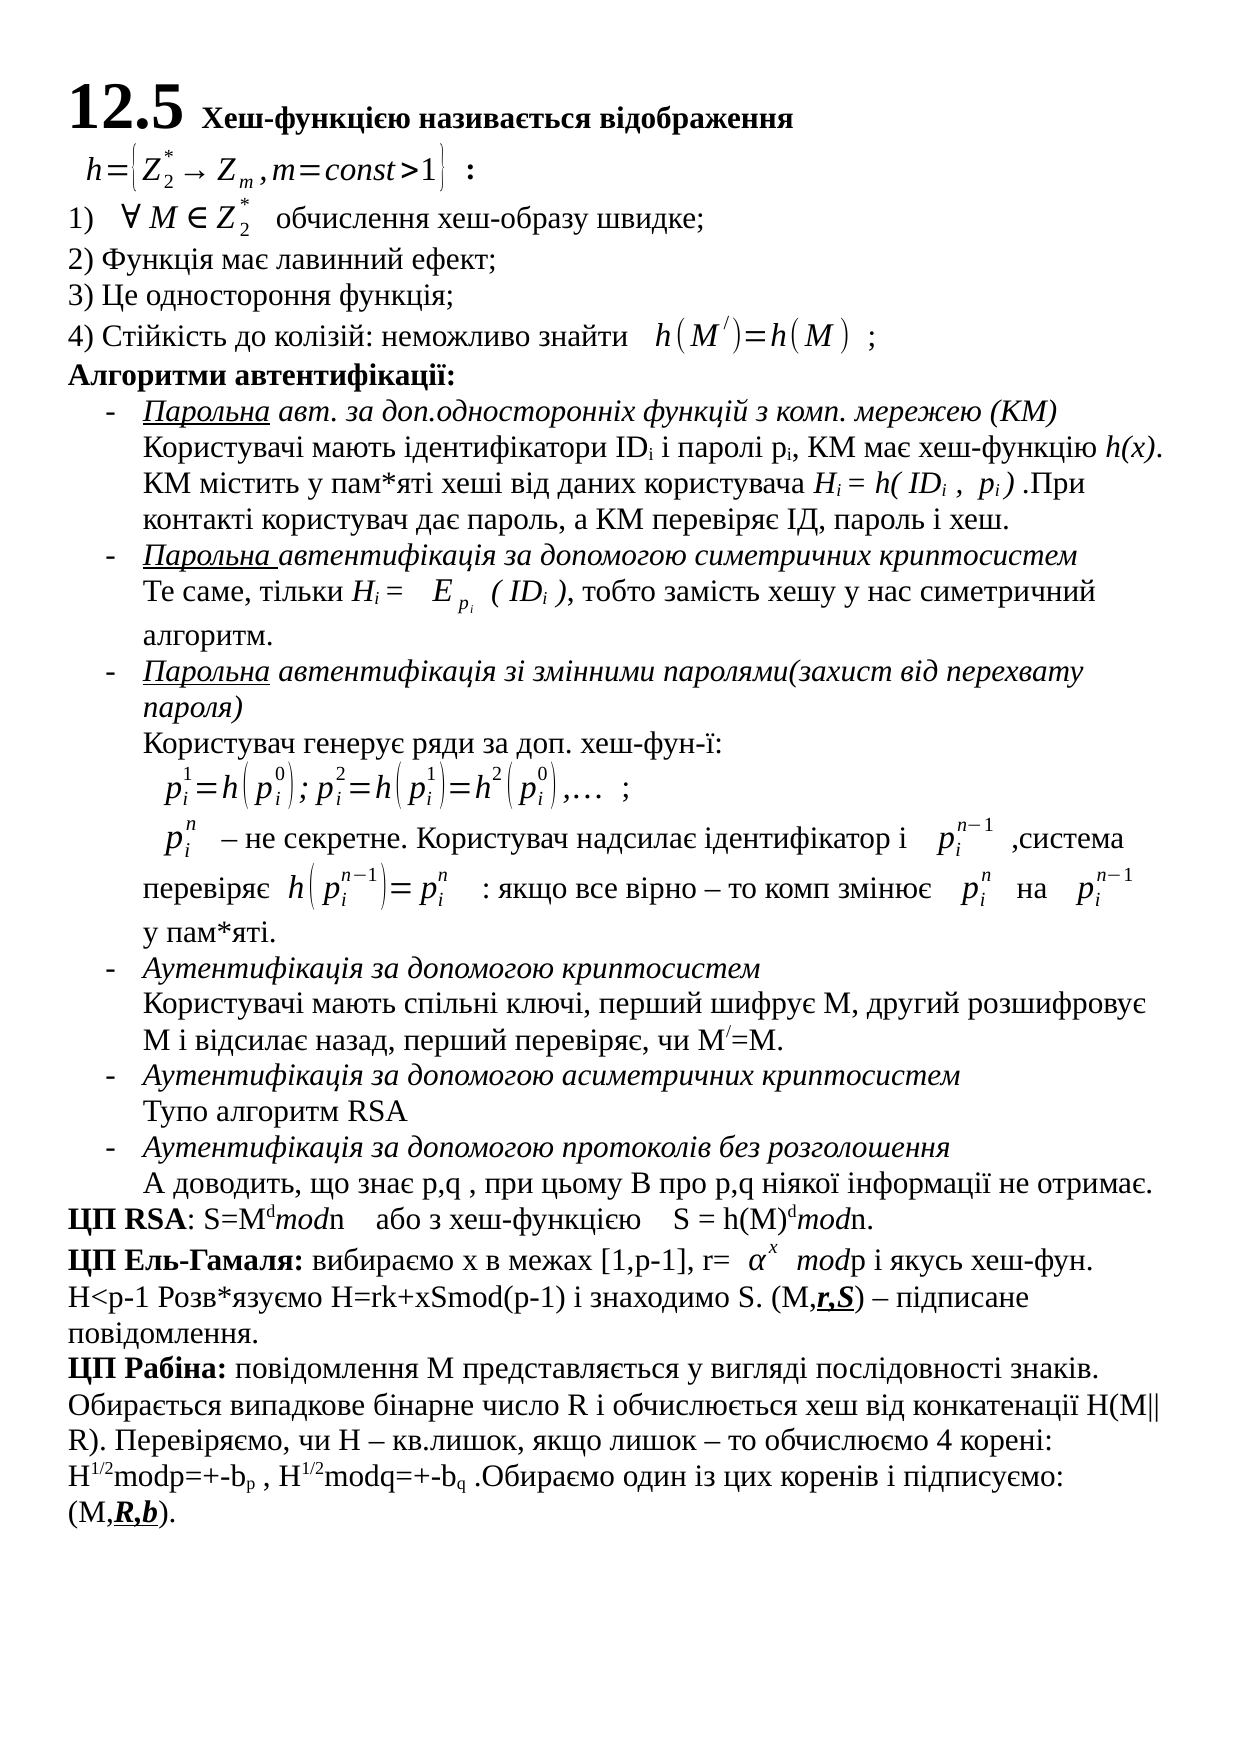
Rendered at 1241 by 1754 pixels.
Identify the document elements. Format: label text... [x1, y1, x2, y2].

text Алгоритми автентифікації: [68, 356, 1163, 392]
list Парольна автентифікація зі змінними паролями(захист від перехвату пароля) [105, 653, 1163, 724]
list Аутентифікація за допомогою асиметричних криптосистем [105, 1057, 1163, 1093]
list Парольна авт. за доп.односторонніх функцій з комп. мережею (КМ) [105, 392, 1163, 428]
text 1) обчислення хеш-образу швидке; [68, 194, 1163, 240]
text ЦП Рабіна: повідомлення M представляється у вигляді послідовності знаків. Обирається випадкове бінарне число R і обчислюється хеш від конкатенації H(M||R). Перевіряємо, чи Н – кв.лишок, якщо лишок – то обчислюємо 4 корені: H1/2modp=+-bp , H1/2modq=+-bq .Обираємо один із цих коренів і підписуємо: (M,R,b). [68, 1350, 1163, 1529]
text 12.5 Хеш-функцією називається відображення : [68, 66, 1163, 194]
list Користувачі мають спільні ключі, перший шифрує М, другий розшифровує М і відсилає назад, перший перевіряє, чи М/=М. [143, 985, 1163, 1057]
list Те саме, тільки Hi = ( IDi ), тобто замість хешу у нас симетричний алгоритм. [143, 572, 1163, 653]
list Користувачі мають ідентифікатори IDi і паролі pi, КМ має хеш-функцію h(x). КМ містить у пам*яті хеші від даних користувача Hi = h( IDi , pi ) .При контакті користувач дає пароль, а КМ перевіряє ІД, пароль і хеш. [143, 428, 1163, 536]
list Парольна автентифікація за допомогою симетричних криптосистем [105, 536, 1163, 572]
list Аутентифікація за допомогою криптосистем [105, 949, 1163, 985]
list – не секретне. Користувач надсилає ідентифікатор і ,система перевіряє : якщо все вірно – то комп змінює на у пам*яті. [143, 812, 1163, 949]
list Аутентифікація за допомогою протоколів без розголошення [105, 1128, 1163, 1164]
text 2) Функція має лавинний ефект; [68, 240, 1163, 276]
list Тупо алгоритм RSA [143, 1093, 1163, 1128]
text ЦП RSA: S=Mdmodn або з хеш-функцією S = h(M)dmodn. [68, 1200, 1163, 1236]
list Користувач генерує ряди за доп. хеш-фун-ї: ; [143, 724, 1163, 812]
text 4) Cтійкість до колізій: неможливо знайти ; [68, 312, 1163, 356]
text 3) Це одностороння функція; [68, 276, 1163, 312]
text ЦП Ель-Гамаля: вибираємо x в межах [1,p-1], r=modp і якусь хеш-фун. H<p-1 Розв*язуємо H=rk+xSmod(p-1) і знаходимо S. (M,r,S) – підписане повідомлення. [68, 1236, 1163, 1350]
list А доводить, що знає p,q , при цьому В про p,q ніякої інформації не отримає. [143, 1164, 1163, 1200]
